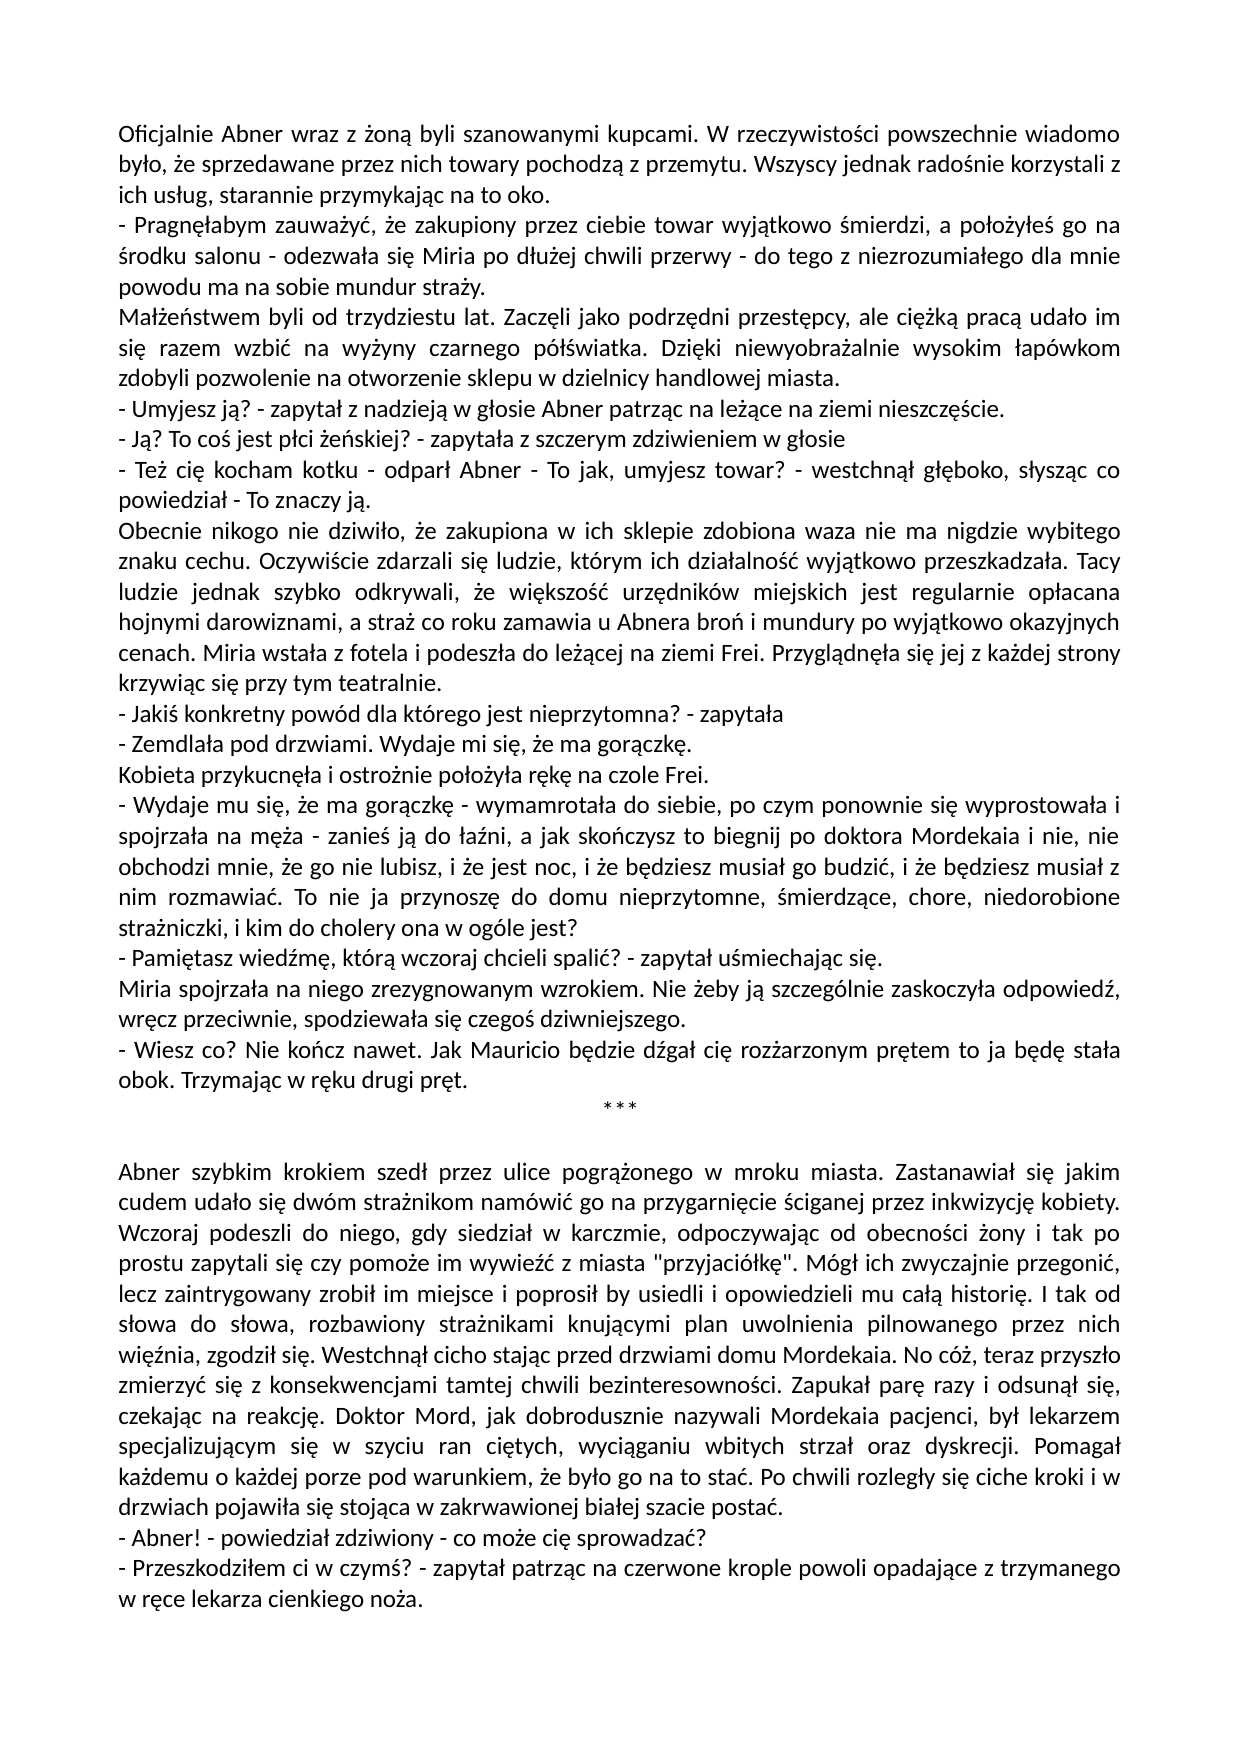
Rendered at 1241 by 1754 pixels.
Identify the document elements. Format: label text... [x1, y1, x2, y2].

text Kobieta przykucnęła i ostrożnie położyła rękę na czole Frei. [118, 759, 1122, 789]
text - Wiesz co? Nie kończ nawet. Jak Mauricio będzie dźgał cię rozżarzonym prętem to ja będę stała obok. Trzymając w ręku drugi pręt. [118, 1034, 1122, 1095]
text - Zemdlała pod drzwiami. Wydaje mi się, że ma gorączkę. [118, 728, 1122, 759]
text - Abner! - powiedział zdziwiony - co może cię sprowadzać? [118, 1522, 1122, 1553]
text Abner szybkim krokiem szedł przez ulice pogrążonego w mroku miasta. Zastanawiał się jakim cudem udało się dwóm strażnikom namówić go na przygarnięcie ściganej przez inkwizycję kobiety. Wczoraj podeszli do niego, gdy siedział w karczmie, odpoczywając od obecności żony i tak po prostu zapytali się czy pomoże im wywieźć z miasta "przyjaciółkę". Mógł ich zwyczajnie przegonić, lecz zaintrygowany zrobił im miejsce i poprosił by usiedli i opowiedzieli mu całą historię. I tak od słowa do słowa, rozbawiony strażnikami knującymi plan uwolnienia pilnowanego przez nich więźnia, zgodził się. Westchnął cicho stając przed drzwiami domu Mordekaia. No cóż, teraz przyszło zmierzyć się z konsekwencjami tamtej chwili bezinteresowności. Zapukał parę razy i odsunął się, czekając na reakcję. Doktor Mord, jak dobrodusznie nazywali Mordekaia pacjenci, był lekarzem specjalizującym się w szyciu ran ciętych, wyciąganiu wbitych strzał oraz dyskrecji. Pomagał każdemu o każdej porze pod warunkiem, że było go na to stać. Po chwili rozległy się ciche kroki i w drzwiach pojawiła się stojąca w zakrwawionej białej szacie postać. [118, 1156, 1122, 1522]
text *** [118, 1095, 1122, 1125]
text Miria spojrzała na niego zrezygnowanym wzrokiem. Nie żeby ją szczególnie zaskoczyła odpowiedź, wręcz przeciwnie, spodziewała się czegoś dziwniejszego. [118, 973, 1122, 1034]
text Obecnie nikogo nie dziwiło, że zakupiona w ich sklepie zdobiona waza nie ma nigdzie wybitego znaku cechu. Oczywiście zdarzali się ludzie, którym ich działalność wyjątkowo przeszkadzała. Tacy ludzie jednak szybko odkrywali, że większość urzędników miejskich jest regularnie opłacana hojnymi darowiznami, a straż co roku zamawia u Abnera broń i mundury po wyjątkowo okazyjnych cenach. Miria wstała z fotela i podeszła do leżącej na ziemi Frei. Przyglądnęła się jej z każdej strony krzywiąc się przy tym teatralnie. [118, 515, 1122, 698]
text - Pamiętasz wiedźmę, którą wczoraj chcieli spalić? - zapytał uśmiechając się. [118, 942, 1122, 973]
text - Pragnęłabym zauważyć, że zakupiony przez ciebie towar wyjątkowo śmierdzi, a położyłeś go na środku salonu - odezwała się Miria po dłużej chwili przerwy - do tego z niezrozumiałego dla mnie powodu ma na sobie mundur straży. [118, 210, 1122, 301]
text - Przeszkodziłem ci w czymś? - zapytał patrząc na czerwone krople powoli opadające z trzymanego w ręce lekarza cienkiego noża. [118, 1553, 1122, 1614]
text - Wydaje mu się, że ma gorączkę - wymamrotała do siebie, po czym ponownie się wyprostowała i spojrzała na męża - zanieś ją do łaźni, a jak skończysz to biegnij po doktora Mordekaia i nie, nie obchodzi mnie, że go nie lubisz, i że jest noc, i że będziesz musiał go budzić, i że będziesz musiał z nim rozmawiać. To nie ja przynoszę do domu nieprzytomne, śmierdzące, chore, niedorobione strażniczki, i kim do cholery ona w ogóle jest? [118, 789, 1122, 942]
text - Umyjesz ją? - zapytał z nadzieją w głosie Abner patrząc na leżące na ziemi nieszczęście. [118, 393, 1122, 423]
text - Ją? To coś jest płci żeńskiej? - zapytała z szczerym zdziwieniem w głosie [118, 423, 1122, 454]
text - Jakiś konkretny powód dla którego jest nieprzytomna? - zapytała [118, 698, 1122, 728]
text Oficjalnie Abner wraz z żoną byli szanowanymi kupcami. W rzeczywistości powszechnie wiadomo było, że sprzedawane przez nich towary pochodzą z przemytu. Wszyscy jednak radośnie korzystali z ich usług, starannie przymykając na to oko. [118, 118, 1122, 210]
text - Też cię kocham kotku - odparł Abner - To jak, umyjesz towar? - westchnął głęboko, słysząc co powiedział - To znaczy ją. [118, 454, 1122, 515]
text Małżeństwem byli od trzydziestu lat. Zaczęli jako podrzędni przestępcy, ale ciężką pracą udało im się razem wzbić na wyżyny czarnego półświatka. Dzięki niewyobrażalnie wysokim łapówkom zdobyli pozwolenie na otworzenie sklepu w dzielnicy handlowej miasta. [118, 301, 1122, 393]
